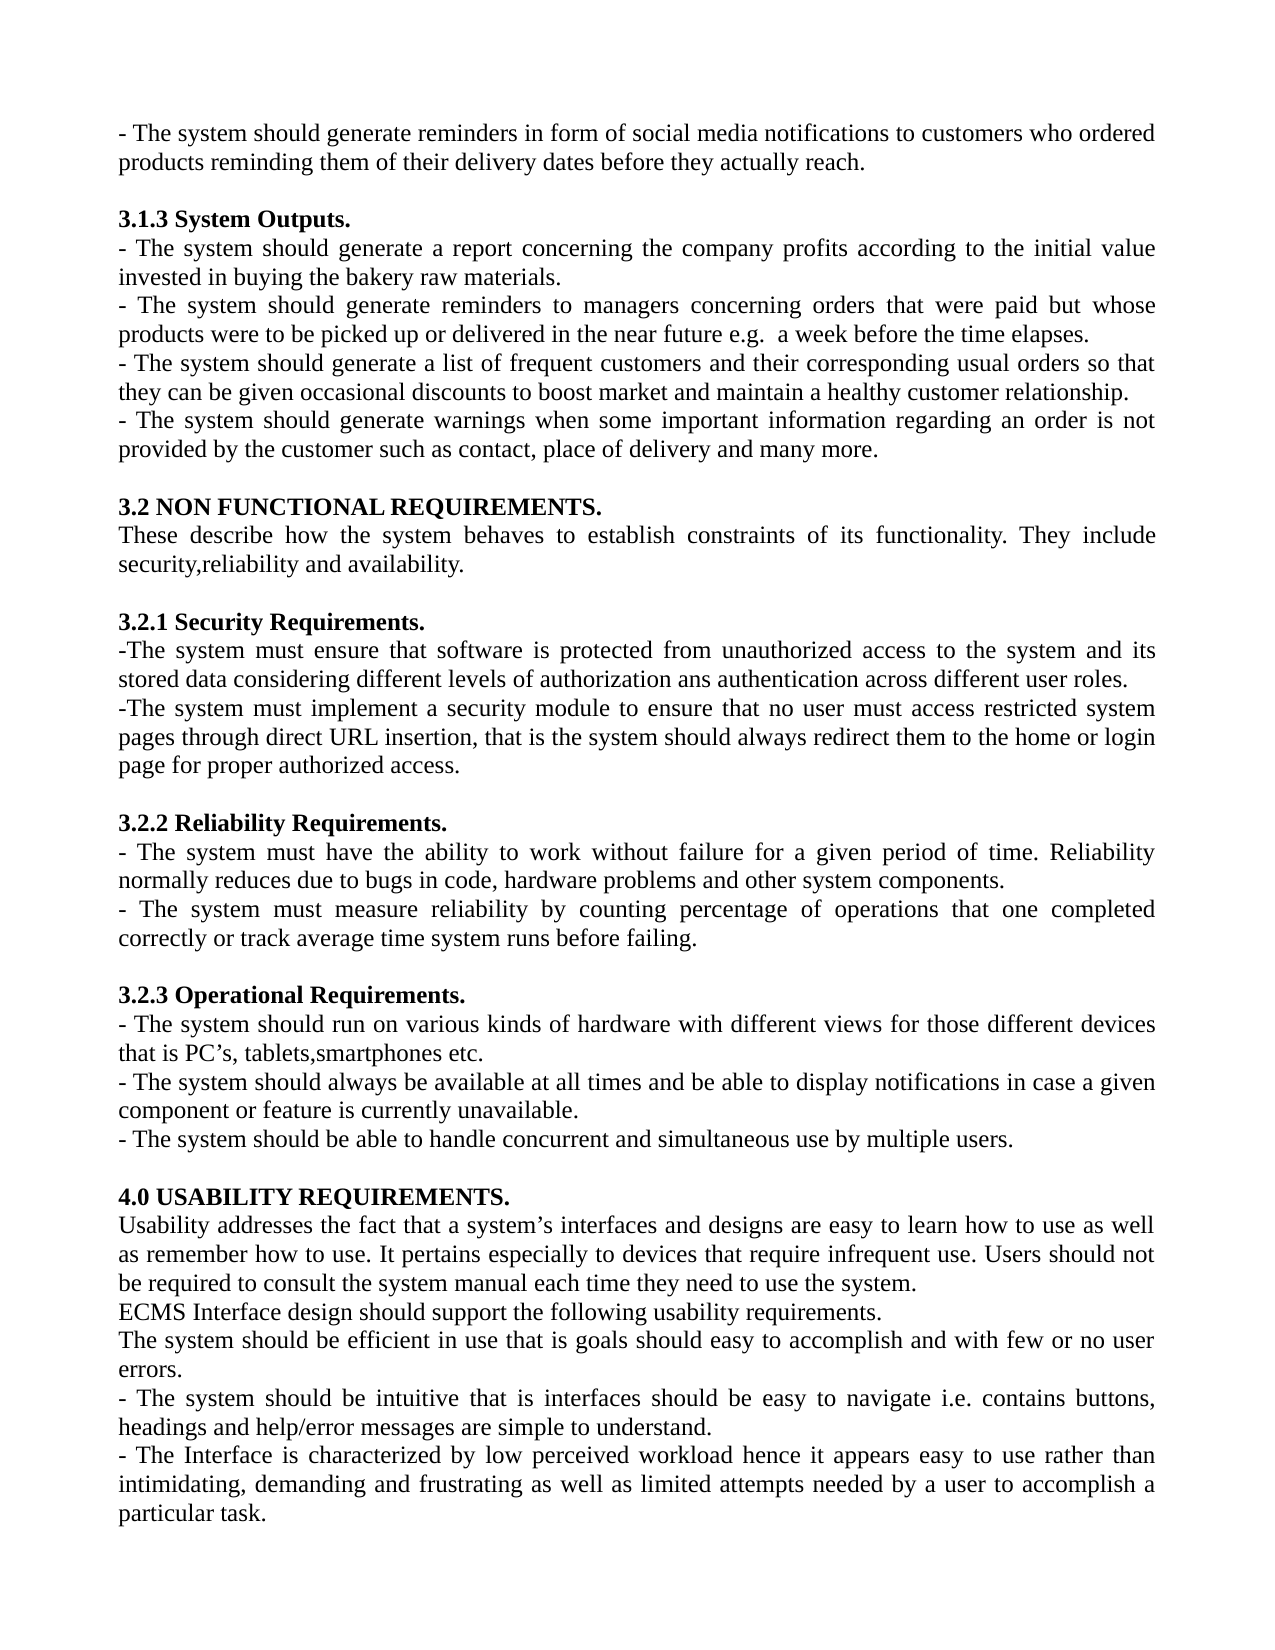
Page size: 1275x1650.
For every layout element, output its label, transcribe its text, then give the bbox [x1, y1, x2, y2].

text - The system should generate a report concerning the company profits according to the initial value invested in buying the bakery raw materials. [118, 233, 1157, 291]
text - The Interface is characterized by low perceived workload hence it appears easy to use rather than intimidating, demanding and frustrating as well as limited attempts needed by a user to accomplish a particular task. [118, 1441, 1157, 1527]
text - The system must have the ability to work without failure for a given period of time. Reliability normally reduces due to bugs in code, hardware problems and other system components. [118, 837, 1157, 894]
text - The system should generate reminders in form of social media notifications to customers who ordered products reminding them of their delivery dates before they actually reach. [118, 118, 1157, 176]
text - The system should always be available at all times and be able to display notifications in case a given component or feature is currently unavailable. [118, 1067, 1157, 1124]
text - The system should generate a list of frequent customers and their corresponding usual orders so that they can be given occasional discounts to boost market and maintain a healthy customer relationship. [118, 348, 1157, 406]
text 4.0 USABILITY REQUIREMENTS. [118, 1182, 1157, 1211]
text - The system should generate warnings when some important information regarding an order is not provided by the customer such as contact, place of delivery and many more. [118, 406, 1157, 463]
text The system should be efficient in use that is goals should easy to accomplish and with few or no user errors. [118, 1326, 1157, 1383]
text - The system should run on various kinds of hardware with different views for those different devices that is PC’s, tablets,smartphones etc. [118, 1009, 1157, 1067]
text Usability addresses the fact that a system’s interfaces and designs are easy to learn how to use as well as remember how to use. It pertains especially to devices that require infrequent use. Users should not be required to consult the system manual each time they need to use the system. [118, 1211, 1157, 1297]
text -The system must ensure that software is protected from unauthorized access to the system and its stored data considering different levels of authorization ans authentication across different user roles. [118, 636, 1157, 693]
text 3.2.1 Security Requirements. [118, 607, 1157, 636]
text ECMS Interface design should support the following usability requirements. [118, 1297, 1157, 1326]
text 3.2 NON FUNCTIONAL REQUIREMENTS. [118, 492, 1157, 521]
text 3.1.3 System Outputs. [118, 204, 1157, 233]
text 3.2.2 Reliability Requirements. [118, 808, 1157, 837]
text - The system should generate reminders to managers concerning orders that were paid but whose products were to be picked up or delivered in the near future e.g. a week before the time elapses. [118, 291, 1157, 348]
text 3.2.3 Operational Requirements. [118, 981, 1157, 1009]
text - The system must measure reliability by counting percentage of operations that one completed correctly or track average time system runs before failing. [118, 894, 1157, 952]
text - The system should be intuitive that is interfaces should be easy to navigate i.e. contains buttons, headings and help/error messages are simple to understand. [118, 1383, 1157, 1441]
text - The system should be able to handle concurrent and simultaneous use by multiple users. [118, 1124, 1157, 1153]
text These describe how the system behaves to establish constraints of its functionality. They include security,reliability and availability. [118, 521, 1157, 578]
text -The system must implement a security module to ensure that no user must access restricted system pages through direct URL insertion, that is the system should always redirect them to the home or login page for proper authorized access. [118, 693, 1157, 779]
